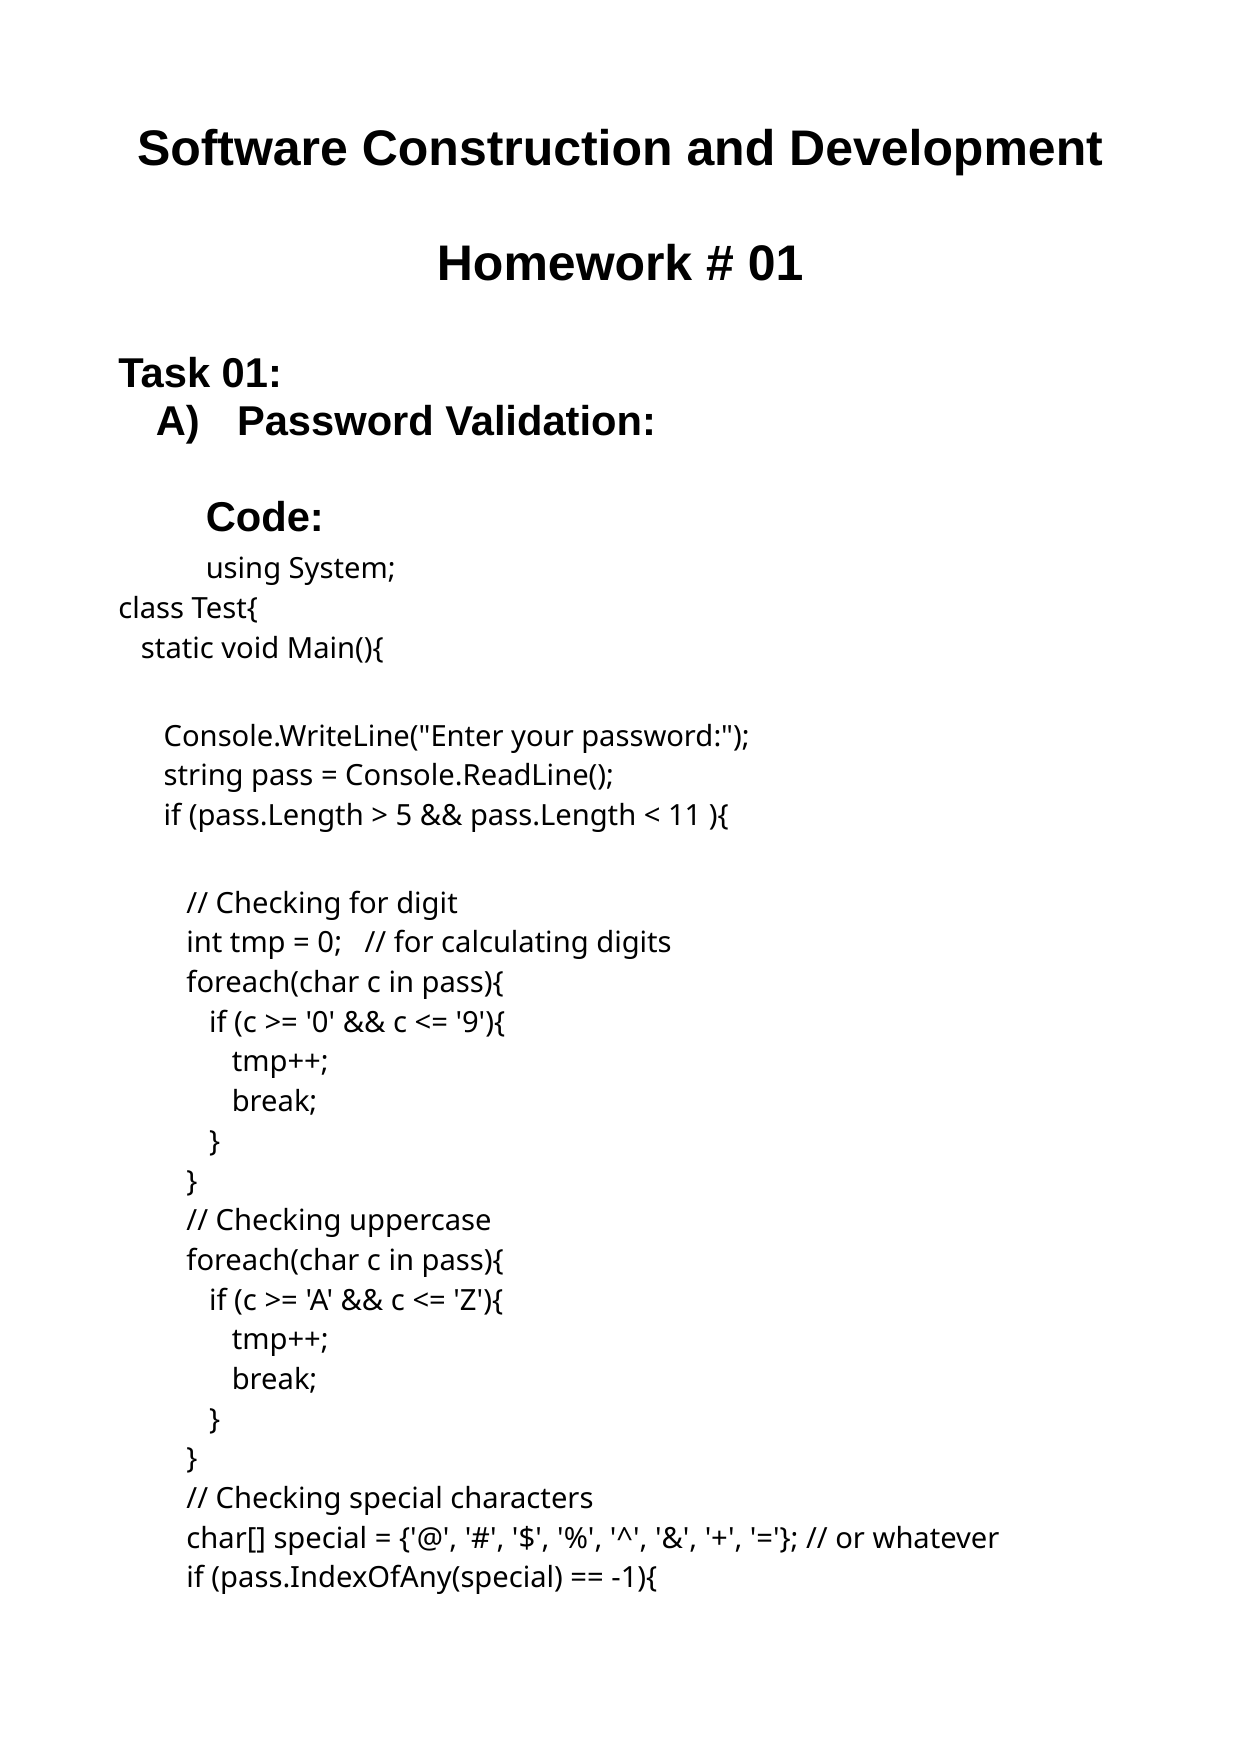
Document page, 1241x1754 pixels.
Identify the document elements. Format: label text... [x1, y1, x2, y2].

text } [118, 1120, 1122, 1160]
text } [118, 1160, 1122, 1199]
text Homework # 01 [118, 233, 1122, 291]
text Code: [118, 492, 1122, 540]
text if (pass.Length > 5 && pass.Length < 11 ){ [118, 794, 1122, 834]
text static void Main(){ [118, 627, 1122, 667]
text // Checking for digit [118, 882, 1122, 922]
text Console.WriteLine("Enter your password:"); [118, 715, 1122, 755]
text foreach(char c in pass){ [118, 961, 1122, 1001]
text int tmp = 0; // for calculating digits [118, 922, 1122, 961]
text } [118, 1438, 1122, 1477]
text if (c >= '0' && c <= '9'){ [118, 1001, 1122, 1041]
text // Checking uppercase [118, 1199, 1122, 1239]
text break; [118, 1080, 1122, 1120]
text foreach(char c in pass){ [118, 1239, 1122, 1279]
text break; [118, 1358, 1122, 1398]
text tmp++; [118, 1041, 1122, 1080]
text } [118, 1398, 1122, 1438]
text class Test{ [118, 588, 1122, 627]
text string pass = Console.ReadLine(); [118, 755, 1122, 794]
text if (c >= 'A' && c <= 'Z'){ [118, 1279, 1122, 1318]
list Password Validation: [156, 396, 1122, 444]
text // Checking special characters [118, 1477, 1122, 1517]
text using System; [118, 540, 1122, 588]
text Task 01: [118, 348, 1122, 396]
text char[] special = {'@', '#', '$', '%', '^', '&', '+', '='}; // or whatever [118, 1517, 1122, 1557]
text if (pass.IndexOfAny(special) == -1){ [118, 1557, 1122, 1596]
text tmp++; [118, 1318, 1122, 1358]
text Software Construction and Development [118, 118, 1122, 176]
